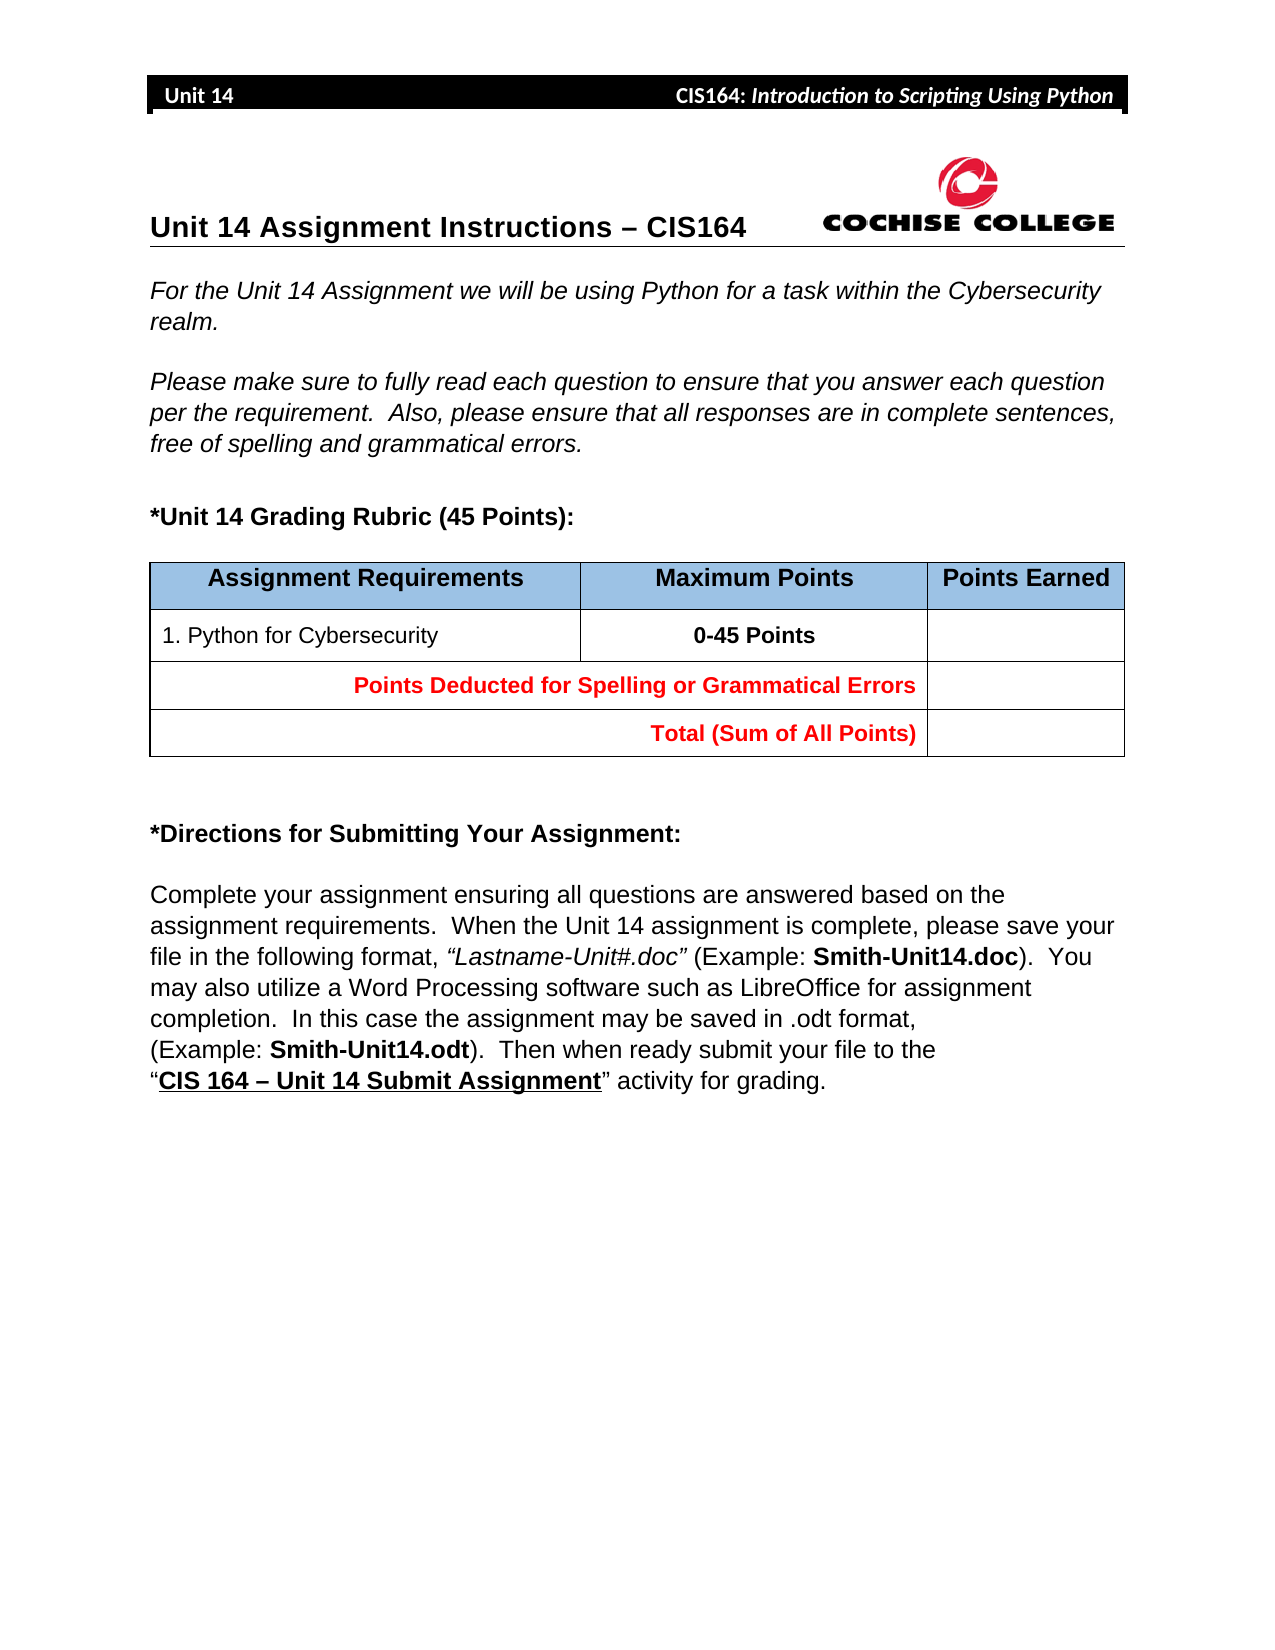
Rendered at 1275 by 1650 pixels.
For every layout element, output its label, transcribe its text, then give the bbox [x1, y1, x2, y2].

table_header Assignment Requirements [151, 563, 580, 609]
text *Unit 14 Grading Rubric (45 Points): [150, 502, 1125, 531]
table_header Points Earned [928, 563, 1124, 609]
table_cell [928, 610, 1124, 661]
table_cell Total (Sum of All Points) [151, 710, 927, 756]
text *Directions for Submitting Your Assignment: [150, 819, 1125, 848]
title Unit 14 Assignment Instructions – CIS164 [150, 150, 1125, 246]
text Please make sure to fully read each question to ensure that you answer each question per the requirement. Also, please ensure that all responses are in complete sentences, free of spelling and grammatical errors. [150, 367, 1125, 458]
text For the Unit 14 Assignment we will be using Python for a task within the Cybersecurity realm. [150, 276, 1125, 336]
text Complete your assignment ensuring all questions are answered based on the assignment requirements. When the Unit 14 assignment is complete, please save your file in the following format, “Lastname-Unit#.doc” (Example: Smith-Unit14.doc). You may also utilize a Word Processing software such as LibreOffice for assignment completion. In this case the assignment may be saved in .odt format, (Example: Smith-Unit14.odt). Then when ready submit your file to the “CIS 164 – Unit 14 Submit Assignment” activity for grading. [150, 879, 1125, 1094]
table_cell [928, 710, 1124, 756]
table_header Maximum Points [581, 563, 927, 609]
table_cell 1. Python for Cybersecurity [151, 610, 580, 661]
picture [816, 150, 1123, 237]
table_cell 0-45 Points [581, 610, 927, 661]
table_cell Points Deducted for Spelling or Grammatical Errors [151, 662, 927, 708]
table_cell [928, 662, 1124, 708]
